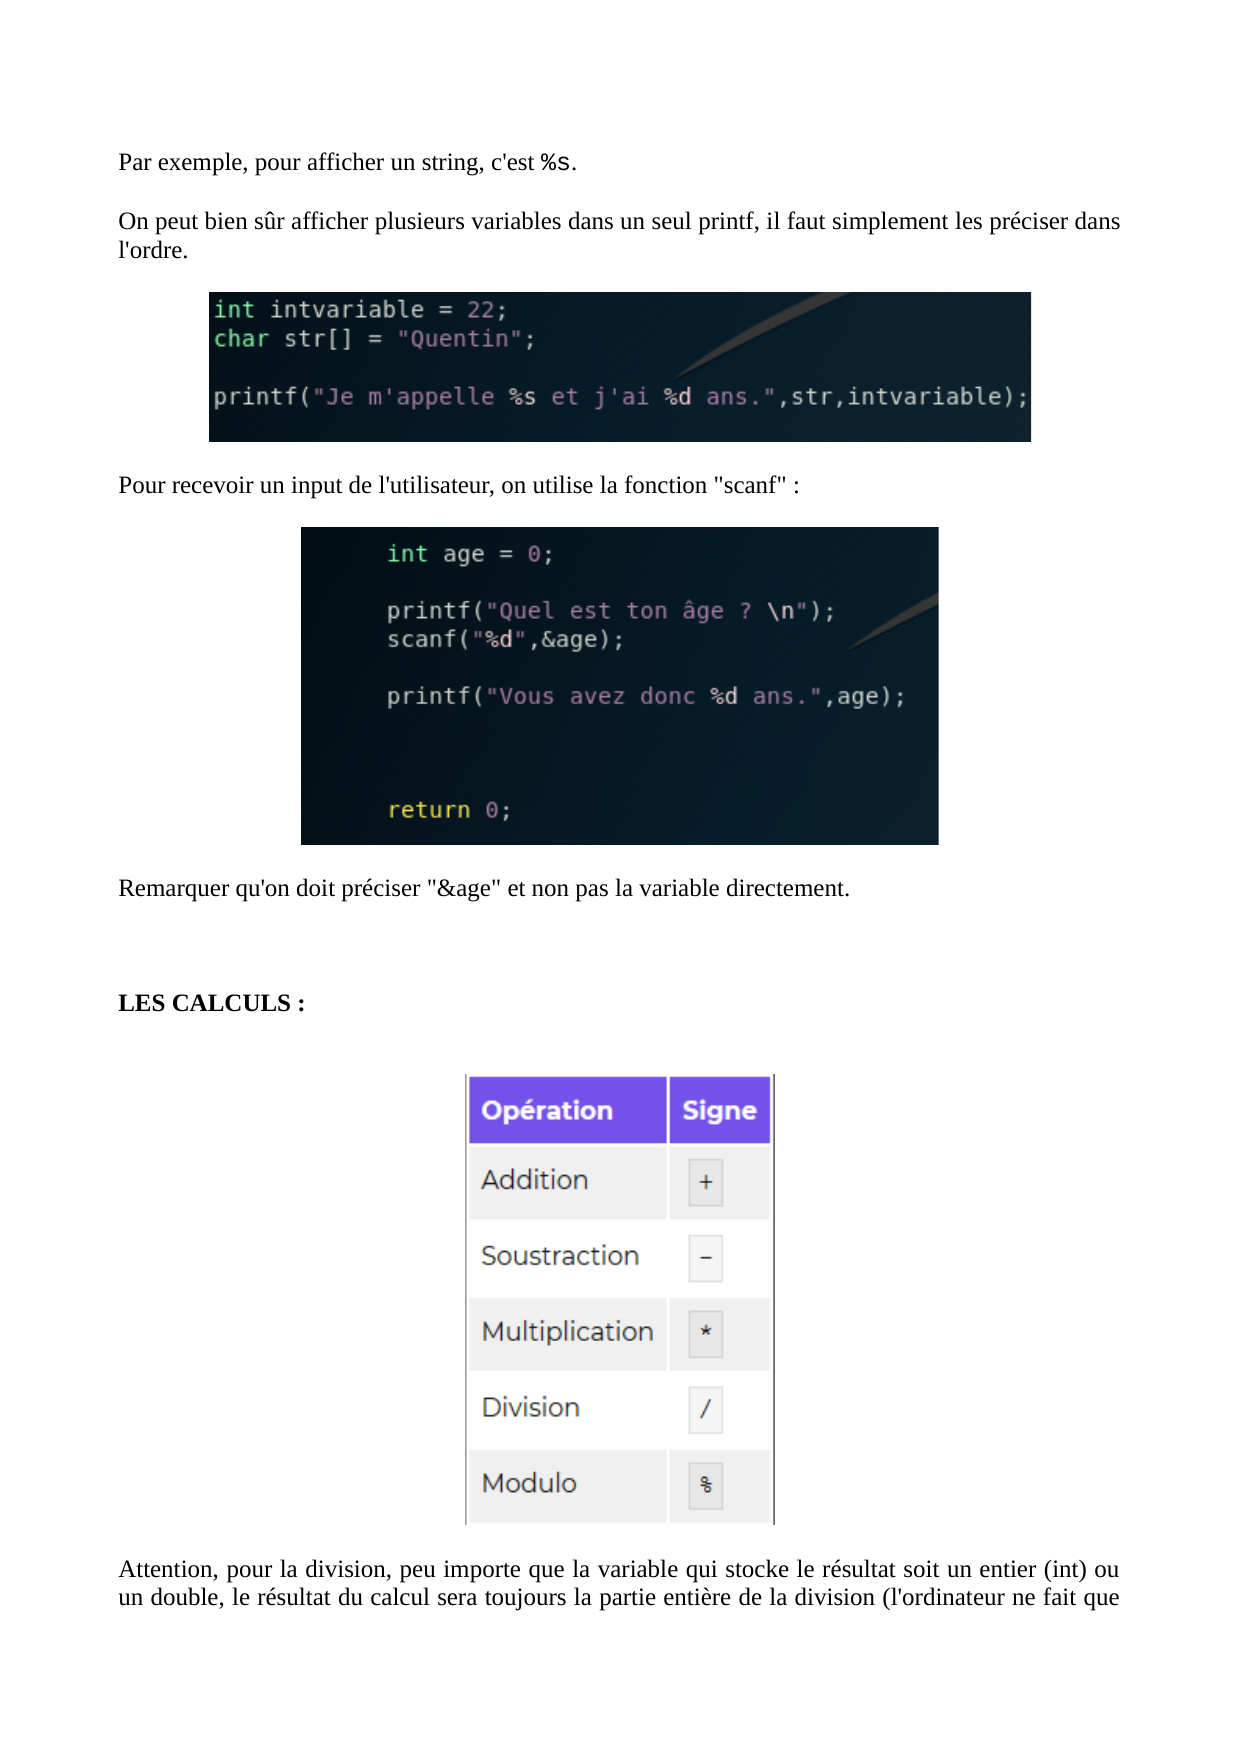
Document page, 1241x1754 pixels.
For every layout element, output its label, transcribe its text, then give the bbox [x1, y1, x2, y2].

text On peut bien sûr afficher plusieurs variables dans un seul printf, il faut simplement les préciser dans l'ordre. [118, 206, 1122, 264]
text Par exemple, pour afficher un string, c'est %s. [118, 147, 1122, 178]
text Remarquer qu'on doit préciser "&age" et non pas la variable directement. [118, 873, 1122, 902]
text Attention, pour la division, peu importe que la variable qui stocke le résultat soit un entier (int) ou un double, le résultat du calcul sera toujours la partie entière de la division (l'ordinateur ne fait que [118, 1554, 1122, 1611]
text Pour recevoir un input de l'utilisateur, on utilise la fonction "scanf" : [118, 470, 1122, 499]
text LES CALCULS : [118, 988, 1122, 1017]
